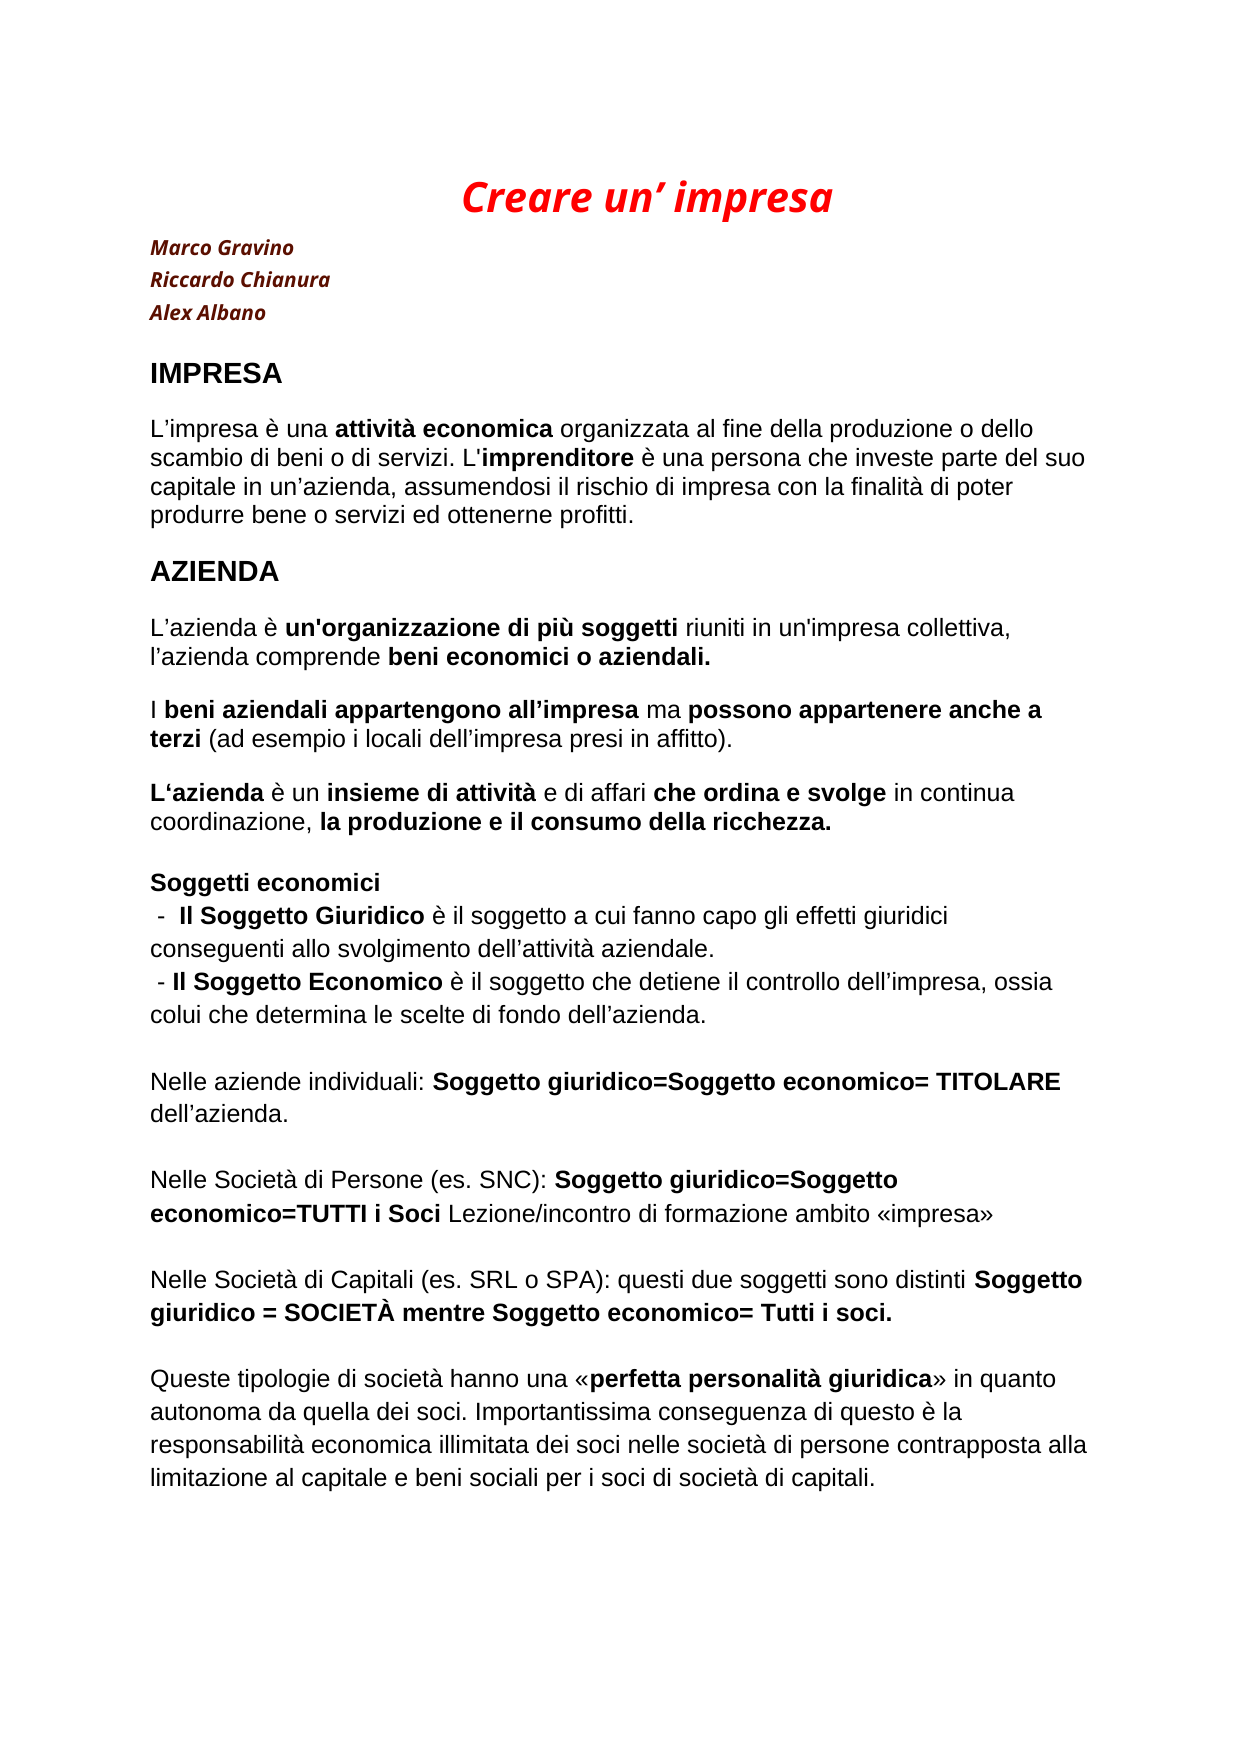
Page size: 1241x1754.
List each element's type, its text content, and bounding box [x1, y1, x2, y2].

text AZIENDA [150, 554, 1090, 588]
text - Il Soggetto Economico è il soggetto che detiene il controllo dell’impresa, ossia colui che determina le scelte di fondo dell’azienda. [150, 967, 1090, 1029]
text Alex Albano [150, 298, 1090, 327]
text L‘azienda è un insieme di attività e di affari che ordina e svolge in continua coordinazione, la produzione e il consumo della ricchezza. [150, 778, 1090, 835]
text Marco Gravino [150, 233, 1090, 261]
text Nelle aziende individuali: Soggetto giuridico=Soggetto economico= TITOLARE dell’azienda. [150, 1066, 1090, 1128]
text I beni aziendali appartengono all’impresa ma possono appartenere anche a terzi (ad esempio i locali dell’impresa presi in affitto). [150, 695, 1090, 753]
text Soggetti economici [150, 868, 1090, 897]
text Nelle Società di Persone (es. SNC): Soggetto giuridico=Soggetto economico=TUTTI i Soci Lezione/incontro di formazione ambito «impresa» [150, 1166, 1090, 1227]
text IMPRESA [150, 356, 1090, 389]
text L’impresa è una attività economica organizzata al fine della produzione o dello scambio di beni o di servizi. L'imprenditore è una persona che investe parte del suo capitale in un’azienda, assumendosi il rischio di impresa con la finalità di poter produrre bene o servizi ed ottenerne profitti. [150, 414, 1090, 529]
text Queste tipologie di società hanno una «perfetta personalità giuridica» in quanto autonoma da quella dei soci. Importantissima conseguenza di questo è la responsabilità economica illimitata dei soci nelle società di persone contrapposta alla limitazione al capitale e beni sociali per i soci di società di capitali. [150, 1364, 1090, 1491]
text Nelle Società di Capitali (es. SRL o SPA): questi due soggetti sono distinti Soggetto giuridico = SOCIETÀ mentre Soggetto economico= Tutti i soci. [150, 1264, 1090, 1326]
text Creare un’ impresa [150, 168, 1090, 224]
text L’azienda è un'organizzazione di più soggetti riuniti in un'impresa collettiva, l’azienda comprende beni economici o aziendali. [150, 613, 1090, 670]
text - Il Soggetto Giuridico è il soggetto a cui fanno capo gli effetti giuridici conseguenti allo svolgimento dell’attività aziendale. [150, 901, 1090, 963]
text Riccardo Chianura [150, 266, 1090, 294]
